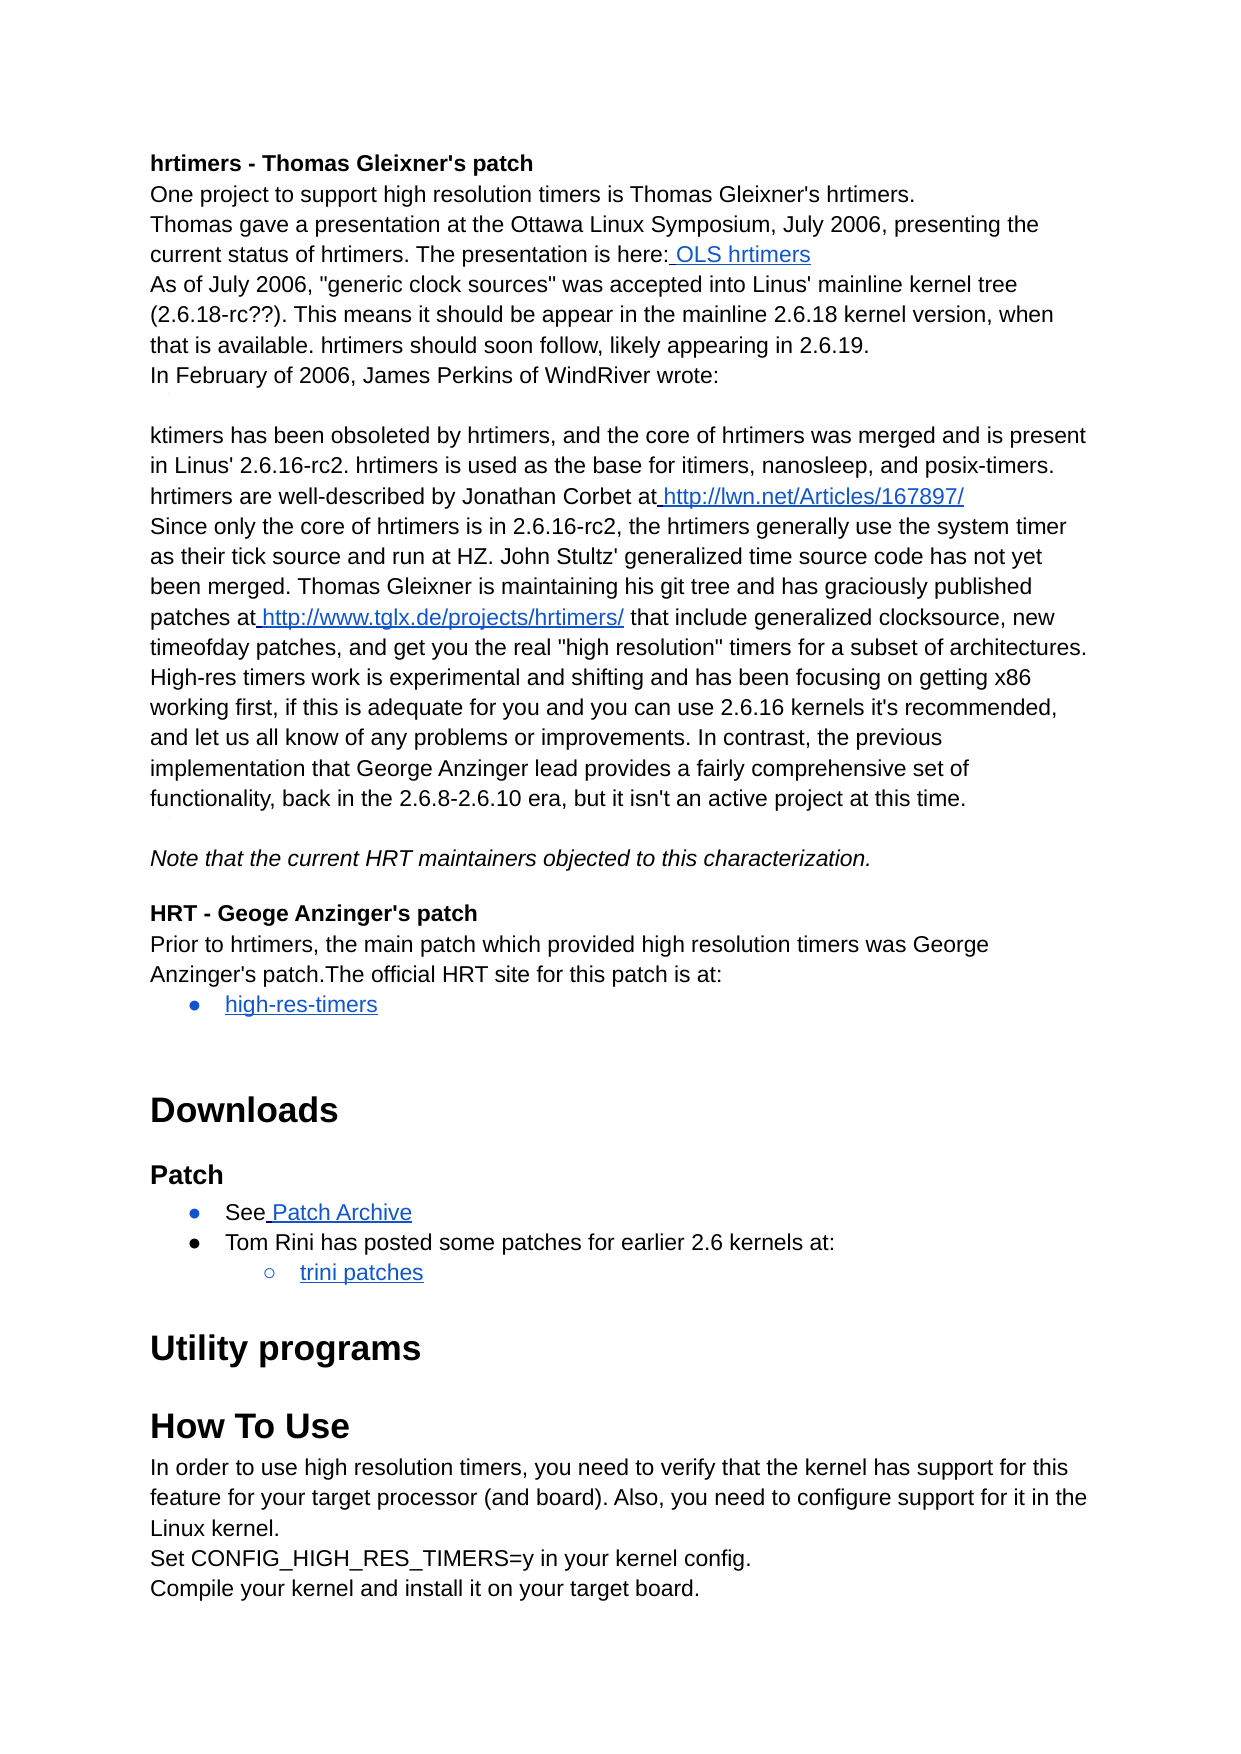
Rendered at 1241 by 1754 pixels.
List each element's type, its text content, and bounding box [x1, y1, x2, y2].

text One project to support high resolution timers is Thomas Gleixner's hrtimers. [150, 181, 1090, 207]
text Prior to hrtimers, the main patch which provided high resolution timers was George Anzinger's patch.The official HRT site for this patch is at: [150, 931, 1090, 987]
list See Patch Archive [187, 1199, 1090, 1225]
text Note that the current HRT maintainers objected to this characterization. [150, 845, 1090, 871]
text Set CONFIG_HIGH_RES_TIMERS=y in your kernel config. [150, 1545, 1090, 1571]
subtitle Patch [150, 1159, 1090, 1190]
list high-res-timers [187, 991, 1090, 1018]
list trini patches [262, 1259, 1090, 1285]
text Compile your kernel and install it on your target board. [150, 1575, 1090, 1601]
subtitle How To Use [150, 1405, 1090, 1446]
text ktimers has been obsoleted by hrtimers, and the core of hrtimers was merged and is present in Linus' 2.6.16-rc2. hrtimers is used as the base for itimers, nanosleep, and posix-timers. hrtimers are well-described by Jonathan Corbet at http://lwn.net/Articles/167897/ [150, 422, 1090, 509]
text As of July 2006, "generic clock sources" was accepted into Linus' mainline kernel tree (2.6.18-rc??). This means it should be appear in the mainline 2.6.18 kernel version, when that is available. hrtimers should soon follow, likely appearing in 2.6.19. [150, 271, 1090, 358]
subtitle HRT - Geoge Anzinger's patch [150, 900, 1090, 927]
text Thomas gave a presentation at the Ottawa Linux Symposium, July 2006, presenting the current status of hrtimers. The presentation is here: OLS hrtimers [150, 211, 1090, 267]
text In order to use high resolution timers, you need to verify that the kernel has support for this feature for your target processor (and board). Also, you need to configure support for it in the Linux kernel. [150, 1454, 1090, 1541]
subtitle Utility programs [150, 1327, 1090, 1367]
text Since only the core of hrtimers is in 2.6.16-rc2, the hrtimers generally use the system timer as their tick source and run at HZ. John Stultz' generalized time source code has not yet been merged. Thomas Gleixner is maintaining his git tree and has graciously published patches at http://www.tglx.de/projects/hrtimers/ that include generalized clocksource, new timeofday patches, and get you the real "high resolution" timers for a subset of architectures. [150, 513, 1090, 660]
list Tom Rini has posted some patches for earlier 2.6 kernels at: [187, 1229, 1090, 1255]
text High-res timers work is experimental and shifting and has been focusing on getting x86 working first, if this is adequate for you and you can use 2.6.16 kernels it's recommended, and let us all know of any problems or improvements. In contrast, the previous implementation that George Anzinger lead provides a fairly comprehensive set of functionality, back in the 2.6.8-2.6.10 era, but it isn't an active project at this time. [150, 664, 1090, 811]
text In February of 2006, James Perkins of WindRiver wrote: [150, 362, 1090, 388]
subtitle Downloads [150, 1089, 1090, 1130]
subtitle hrtimers - Thomas Gleixner's patch [150, 150, 1090, 176]
